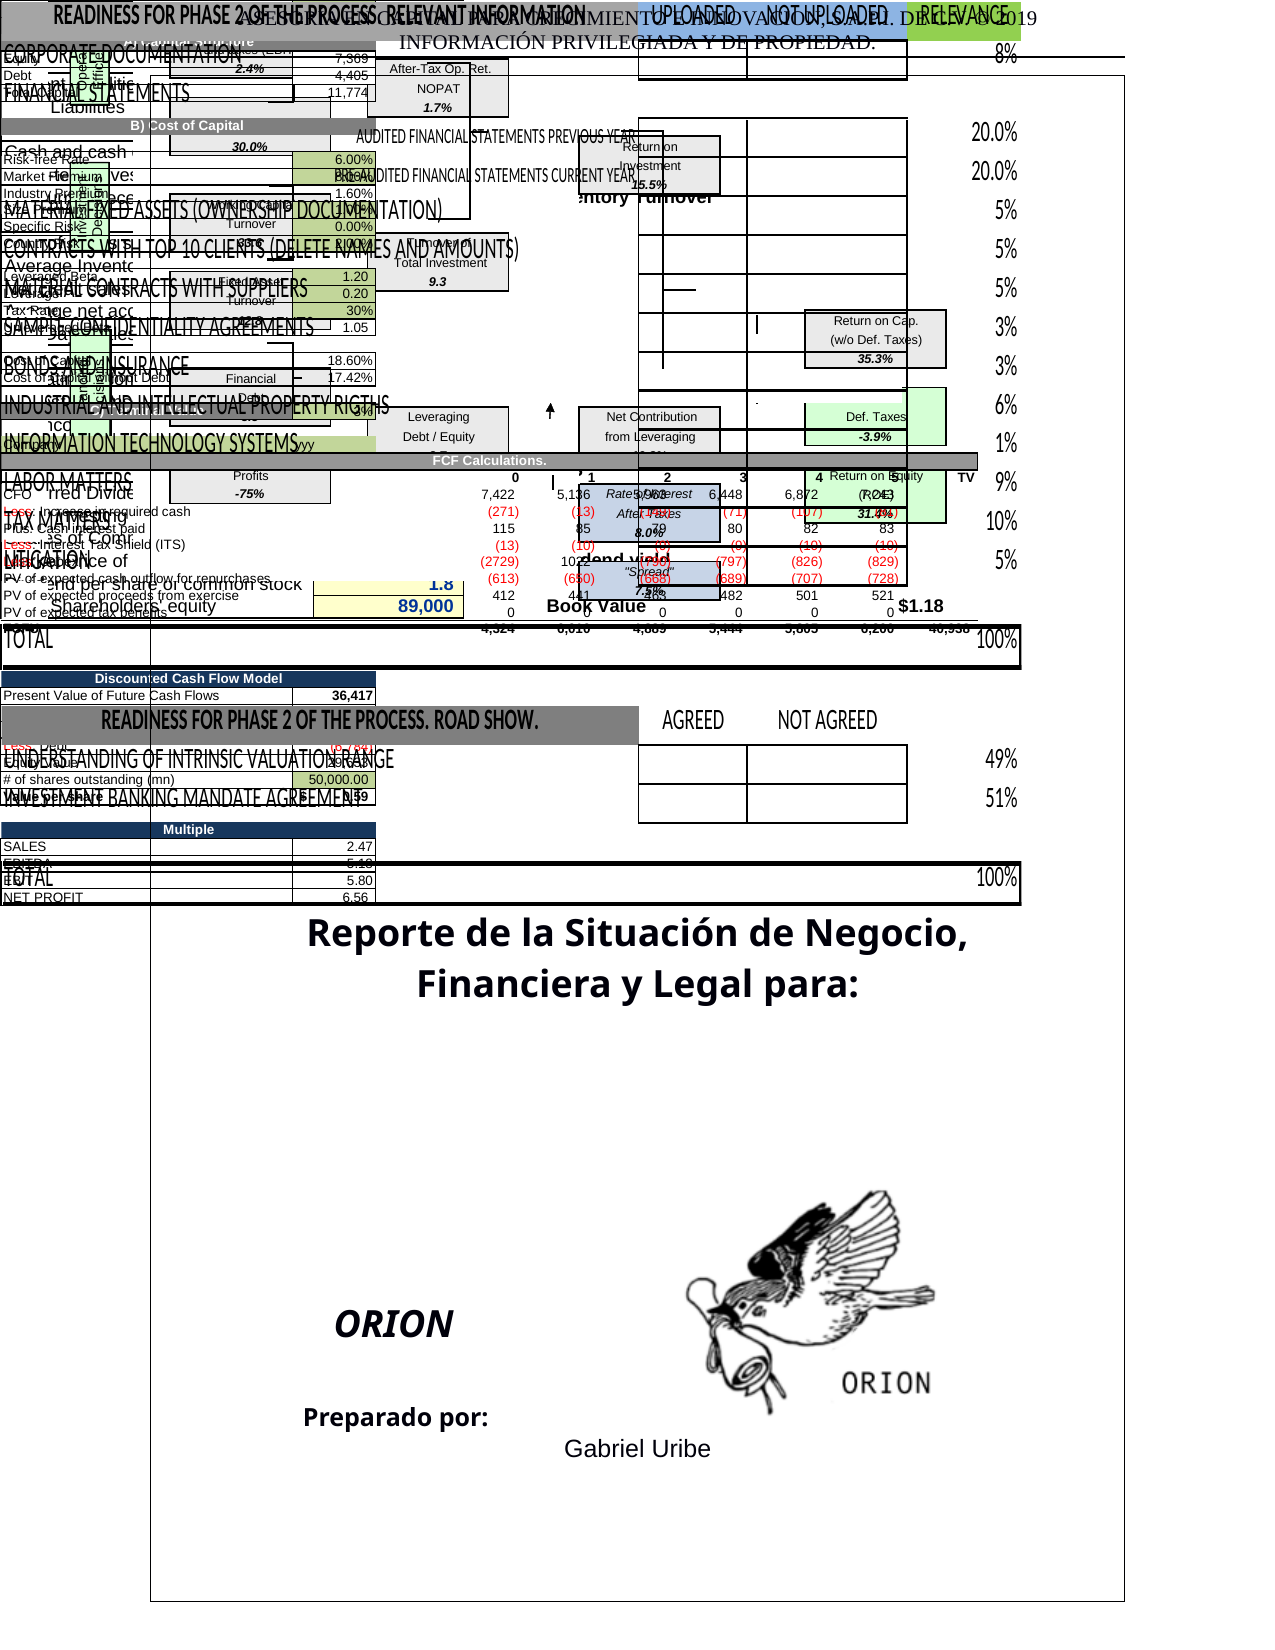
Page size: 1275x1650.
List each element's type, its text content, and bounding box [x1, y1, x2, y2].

text ORION [151, 1295, 631, 1349]
subtitle Reporte de la Situación de Negocio, [151, 109, 1124, 954]
subtitle Financiera y Legal para: [151, 954, 1124, 1008]
picture [631, 1160, 964, 1433]
text [964, 1397, 1124, 1431]
text Gabriel Uribe [151, 1431, 1124, 1463]
text Preparado por: [151, 1397, 631, 1431]
text [964, 1295, 1124, 1349]
